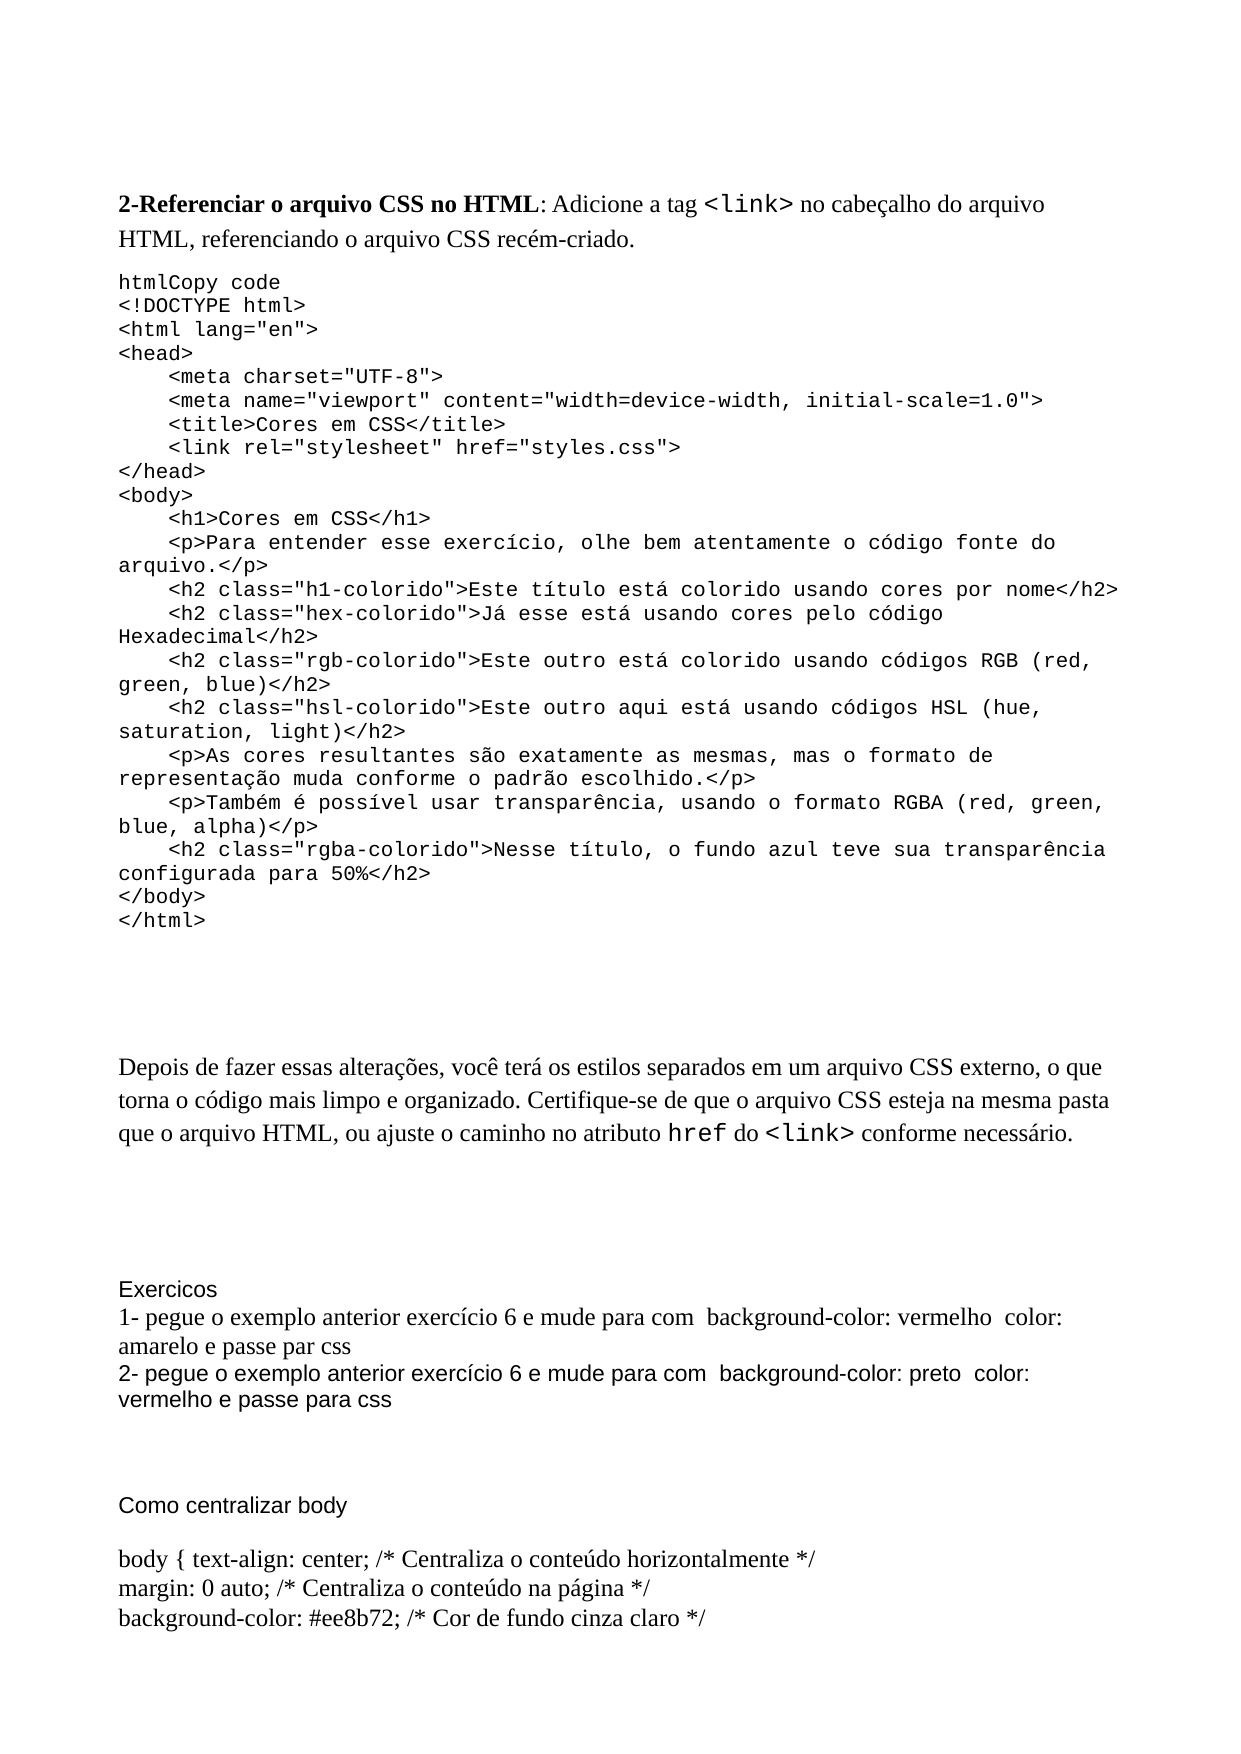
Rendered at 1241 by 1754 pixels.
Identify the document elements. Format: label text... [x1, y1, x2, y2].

text Como centralizar body [118, 1492, 1122, 1518]
text 2- pegue o exemplo anterior exercício 6 e mude para com background-color: preto color: vermelho e passe para css [118, 1360, 1122, 1412]
text <!DOCTYPE html> [118, 295, 1122, 319]
text <h2 class="hex-colorido">Já esse está usando cores pelo código Hexadecimal</h2> [118, 603, 1122, 650]
text <html lang="en"> [118, 319, 1122, 343]
text <h2 class="h1-colorido">Este título está colorido usando cores por nome</h2> [118, 579, 1122, 603]
text background-color: #ee8b72; /* Cor de fundo cinza claro */ [118, 1603, 1122, 1632]
text <head> [118, 343, 1122, 366]
text margin: 0 auto; /* Centraliza o conteúdo na página */ } [118, 1573, 1122, 1603]
text <link rel="stylesheet" href="styles.css"> [118, 437, 1122, 461]
text <h1>Cores em CSS</h1> [118, 508, 1122, 532]
text 2-Referenciar o arquivo CSS no HTML: Adicione a tag <link> no cabeçalho do arquivo HTML, referenciando o arquivo CSS recém-criado. [118, 189, 1122, 253]
text <meta name="viewport" content="width=device-width, initial-scale=1.0"> [118, 390, 1122, 414]
text </head> [118, 461, 1122, 484]
text <h2 class="hsl-colorido">Este outro aqui está usando códigos HSL (hue, saturation, light)</h2> [118, 697, 1122, 745]
text <title>Cores em CSS</title> [118, 414, 1122, 437]
text <p>Também é possível usar transparência, usando o formato RGBA (red, green, blue, alpha)</p> [118, 792, 1122, 839]
text Depois de fazer essas alterações, você terá os estilos separados em um arquivo CSS externo, o que torna o código mais limpo e organizado. Certifique-se de que o arquivo CSS esteja na mesma pasta que o arquivo HTML, ou ajuste o caminho no atributo href do <link> conforme necessário. [118, 1052, 1122, 1149]
text <h2 class="rgb-colorido">Este outro está colorido usando códigos RGB (red, green, blue)</h2> [118, 650, 1122, 697]
text </html> [118, 910, 1122, 934]
text </body> [118, 887, 1122, 910]
text <body> [118, 484, 1122, 508]
text htmlCopy code [118, 272, 1122, 295]
text <meta charset="UTF-8"> [118, 366, 1122, 390]
text <p>As cores resultantes são exatamente as mesmas, mas o formato de representação muda conforme o padrão escolhido.</p> [118, 745, 1122, 792]
text 1- pegue o exemplo anterior exercício 6 e mude para com background-color: vermelho color: amarelo e passe par css [118, 1302, 1122, 1360]
text Exercicos [118, 1276, 1122, 1302]
text <p>Para entender esse exercício, olhe bem atentamente o código fonte do arquivo.</p> [118, 532, 1122, 579]
text <h2 class="rgba-colorido">Nesse título, o fundo azul teve sua transparência configurada para 50%</h2> [118, 839, 1122, 887]
text body { text-align: center; /* Centraliza o conteúdo horizontalmente */ [118, 1544, 1122, 1573]
